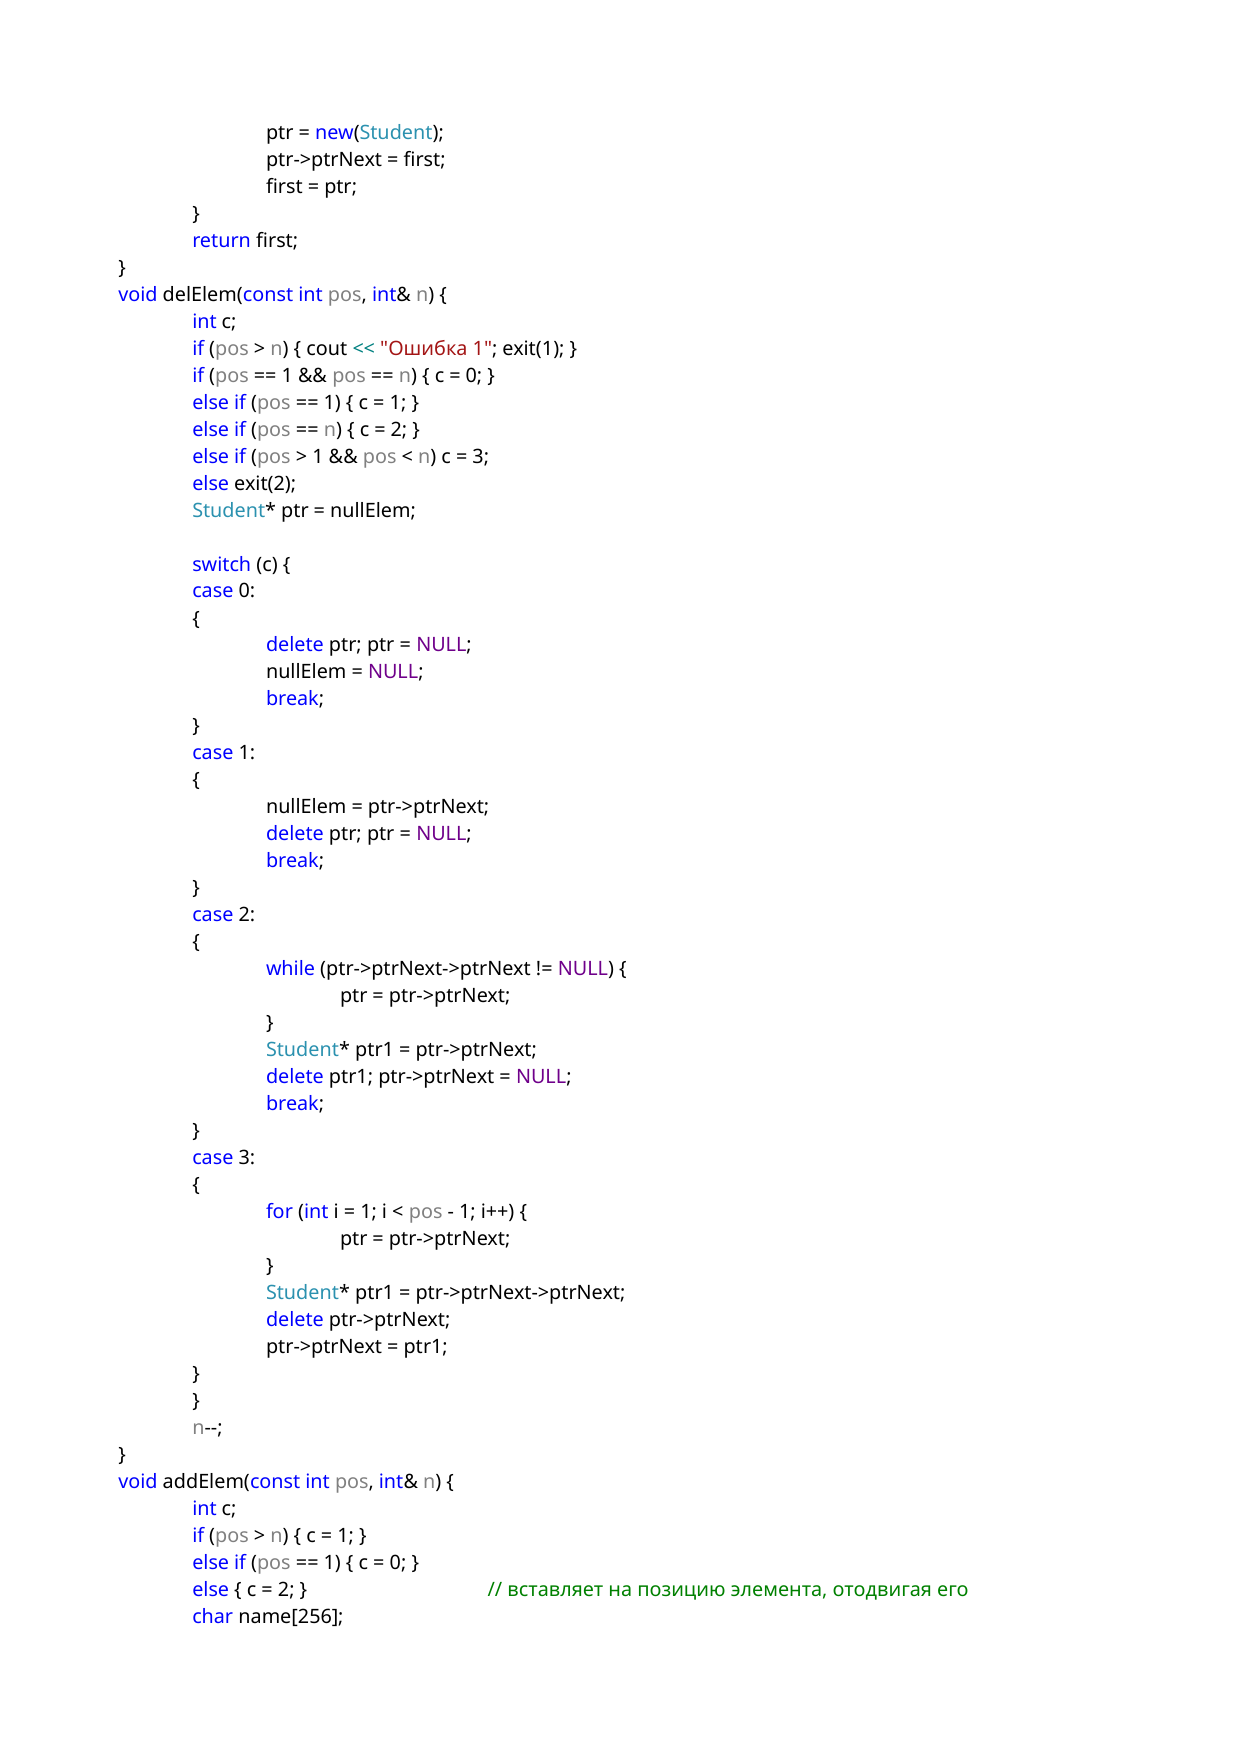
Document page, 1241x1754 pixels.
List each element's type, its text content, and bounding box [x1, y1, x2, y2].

text ptr = ptr->ptrNext; [118, 981, 1122, 1008]
text case 2: [118, 901, 1122, 927]
text delete ptr; ptr = NULL; [118, 631, 1122, 658]
text break; [118, 847, 1122, 873]
text for (int i = 1; i < pos - 1; i++) { [118, 1197, 1122, 1224]
text else { c = 2; } // вставляет на позицию элемента, отодвигая его [118, 1575, 1122, 1602]
text case 3: [118, 1143, 1122, 1170]
text ptr->ptrNext = first; [118, 145, 1122, 172]
text break; [118, 685, 1122, 712]
text return first; [118, 226, 1122, 253]
text ptr = ptr->ptrNext; [118, 1224, 1122, 1251]
text { [118, 604, 1122, 631]
text } [118, 1116, 1122, 1143]
text Student* ptr1 = ptr->ptrNext; [118, 1035, 1122, 1062]
text break; [118, 1089, 1122, 1116]
text n--; [118, 1413, 1122, 1440]
text int c; [118, 1494, 1122, 1521]
text delete ptr->ptrNext; [118, 1305, 1122, 1332]
text else exit(2); [118, 469, 1122, 496]
text else if (pos == 1) { c = 0; } [118, 1548, 1122, 1575]
text void delElem(const int pos, int& n) { [118, 280, 1122, 307]
text } [118, 1008, 1122, 1035]
text void addElem(const int pos, int& n) { [118, 1467, 1122, 1494]
text int c; [118, 307, 1122, 334]
text { [118, 927, 1122, 954]
text switch (c) { [118, 550, 1122, 577]
text first = ptr; [118, 172, 1122, 199]
text { [118, 766, 1122, 793]
text } [118, 1251, 1122, 1278]
text } [118, 1440, 1122, 1467]
text { [118, 1170, 1122, 1197]
text char name[256]; [118, 1602, 1122, 1629]
text Student* ptr = nullElem; [118, 496, 1122, 523]
text else if (pos == 1) { c = 1; } [118, 388, 1122, 415]
text nullElem = NULL; [118, 658, 1122, 685]
text case 1: [118, 739, 1122, 766]
text } [118, 712, 1122, 739]
text case 0: [118, 577, 1122, 604]
text delete ptr; ptr = NULL; [118, 819, 1122, 847]
text } [118, 199, 1122, 226]
text ptr->ptrNext = ptr1; [118, 1332, 1122, 1359]
text if (pos > n) { c = 1; } [118, 1521, 1122, 1548]
text } [118, 253, 1122, 280]
text } [118, 1386, 1122, 1413]
text if (pos > n) { cout << "Ошибка 1"; exit(1); } [118, 334, 1122, 361]
text nullElem = ptr->ptrNext; [118, 793, 1122, 819]
text else if (pos == n) { c = 2; } [118, 415, 1122, 442]
text else if (pos > 1 && pos < n) c = 3; [118, 442, 1122, 469]
text if (pos == 1 && pos == n) { c = 0; } [118, 361, 1122, 388]
text } [118, 1359, 1122, 1386]
text } [118, 873, 1122, 901]
text delete ptr1; ptr->ptrNext = NULL; [118, 1062, 1122, 1089]
text ptr = new(Student); [118, 118, 1122, 145]
text Student* ptr1 = ptr->ptrNext->ptrNext; [118, 1278, 1122, 1305]
text while (ptr->ptrNext->ptrNext != NULL) { [118, 954, 1122, 981]
